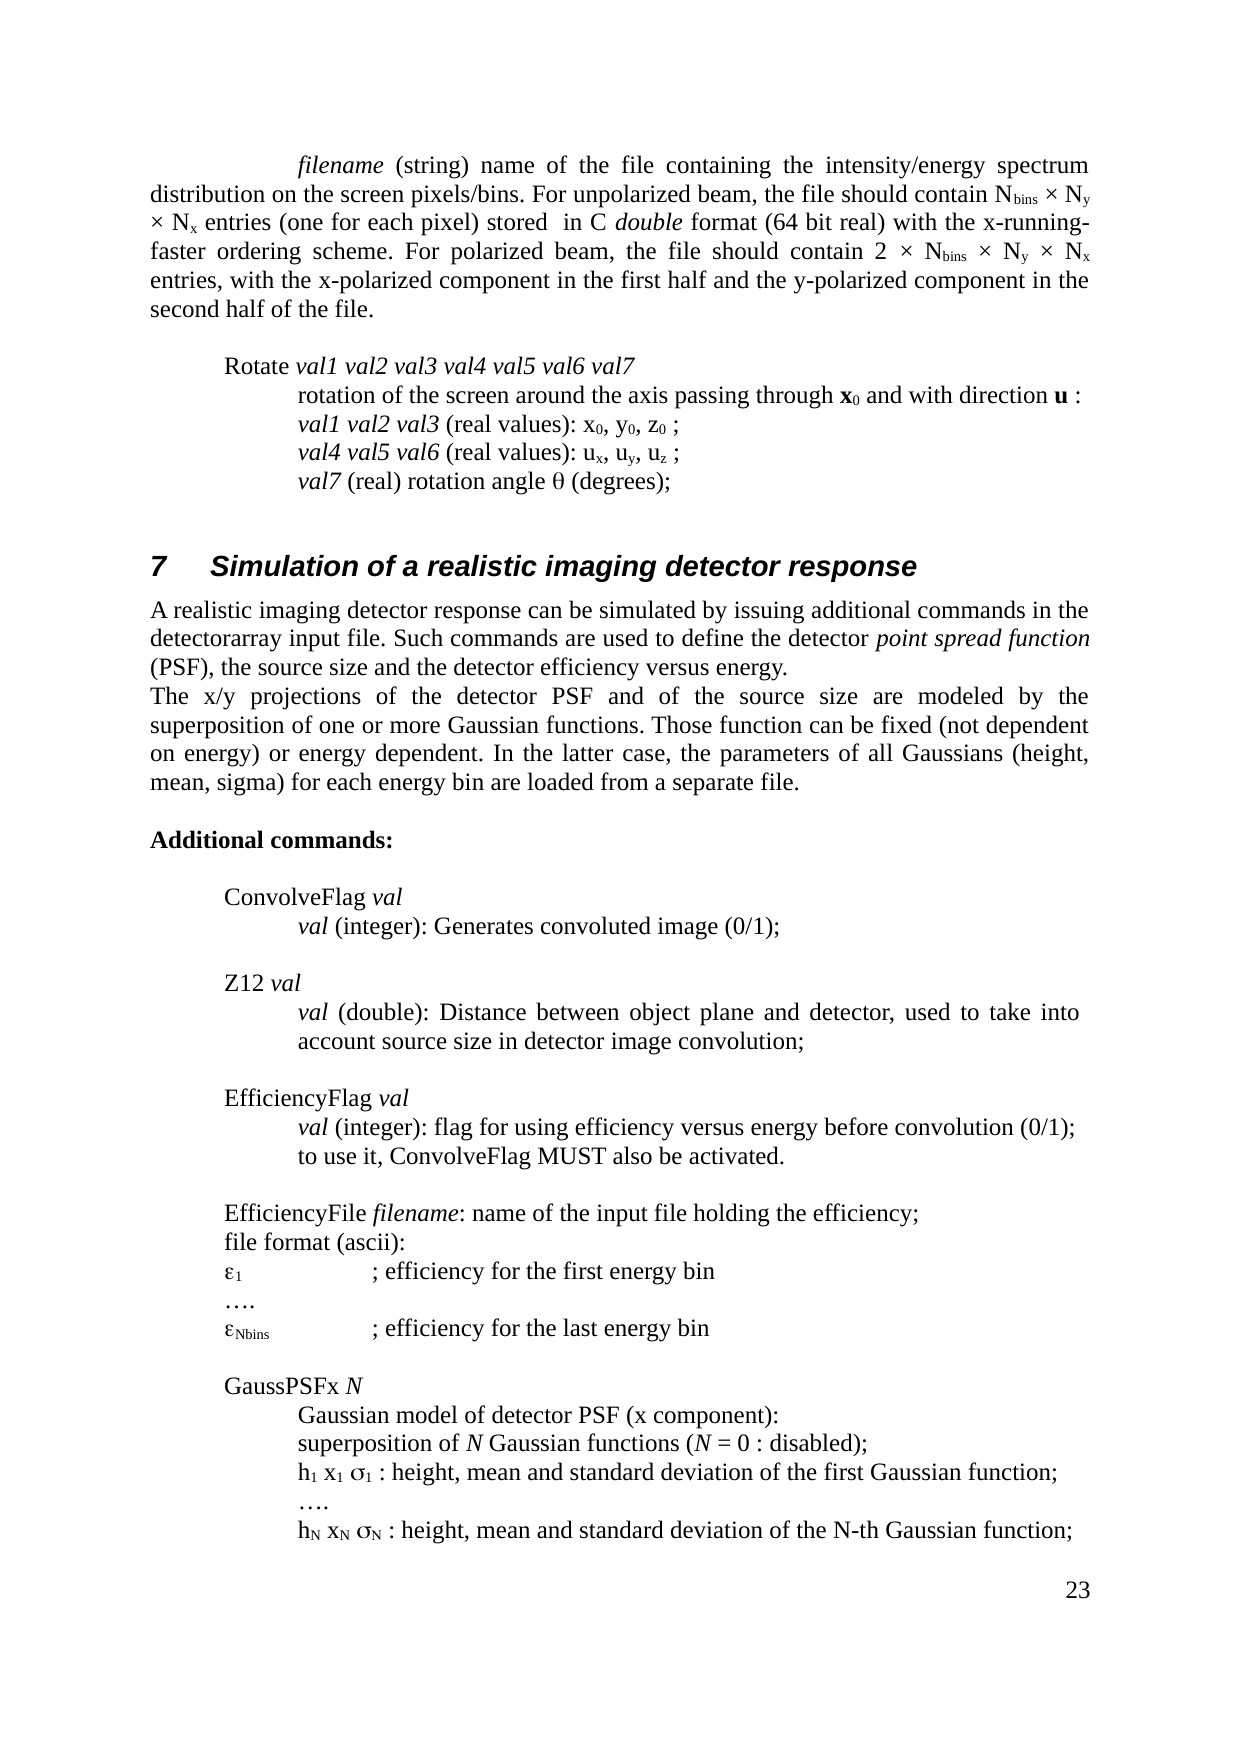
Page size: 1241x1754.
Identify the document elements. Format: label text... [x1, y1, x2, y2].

text The x/y projections of the detector PSF and of the source size are modeled by the superposition of one or more Gaussian functions. Those function can be fixed (not dependent on energy) or energy dependent. In the latter case, the parameters of all Gaussians (height, mean, sigma) for each energy bin are loaded from a separate file. [150, 681, 1090, 796]
text Z12 val [150, 968, 1090, 997]
text val4 val5 val6 (real values): ux, uy, uz ; [150, 437, 1090, 466]
text GaussPSFx N [150, 1371, 1090, 1400]
text val7 (real) rotation angle q (degrees); [150, 466, 1090, 495]
text filename (string) name of the file containing the intensity/energy spectrum distribution on the screen pixels/bins. For unpolarized beam, the file should contain Nbins × Ny × Nx entries (one for each pixel) stored in C double format (64 bit real) with the x-running-faster ordering scheme. For polarized beam, the file should contain 2 × Nbins × Ny × Nx entries, with the x-polarized component in the first half and the y-polarized component in the second half of the file. [150, 150, 1090, 322]
text rotation of the screen around the axis passing through x0 and with direction u : [150, 380, 1090, 409]
text val1 val2 val3 (real values): x0, y0, z0 ; [150, 409, 1090, 437]
text val (integer): flag for using efficiency versus energy before convolution (0/1); [150, 1112, 1090, 1141]
text Gaussian model of detector PSF (x component): [150, 1400, 1090, 1428]
text val (double): Distance between object plane and detector, used to take into account source size in detector image convolution; [150, 997, 1090, 1055]
text val (integer): Generates convoluted image (0/1); [150, 911, 1090, 940]
text eNbins ; efficiency for the last energy bin [150, 1313, 1090, 1342]
text hN xN sN : height, mean and standard deviation of the N-th Gaussian function; [150, 1515, 1090, 1543]
text to use it, ConvolveFlag MUST also be activated. [150, 1141, 1090, 1170]
text EfficiencyFile filename: name of the input file holding the efficiency; [150, 1198, 1090, 1227]
text superposition of N Gaussian functions (N = 0 : disabled); [150, 1428, 1090, 1457]
text Rotate val1 val2 val3 val4 val5 val6 val7 [150, 351, 1090, 380]
text e1 ; efficiency for the first energy bin [150, 1256, 1090, 1285]
text ConvolveFlag val [150, 882, 1090, 911]
text h1 x1 s1 : height, mean and standard deviation of the first Gaussian function; [150, 1457, 1090, 1486]
text EfficiencyFlag val [150, 1083, 1090, 1112]
text …. [150, 1285, 1090, 1313]
subtitle Simulation of a realistic imaging detector response [150, 549, 1090, 582]
text A realistic imaging detector response can be simulated by issuing additional commands in the detectorarray input file. Such commands are used to define the detector point spread function (PSF), the source size and the detector efficiency versus energy. [150, 595, 1090, 681]
text Additional commands: [150, 825, 1090, 853]
text file format (ascii): [150, 1227, 1090, 1256]
text …. [150, 1486, 1090, 1515]
